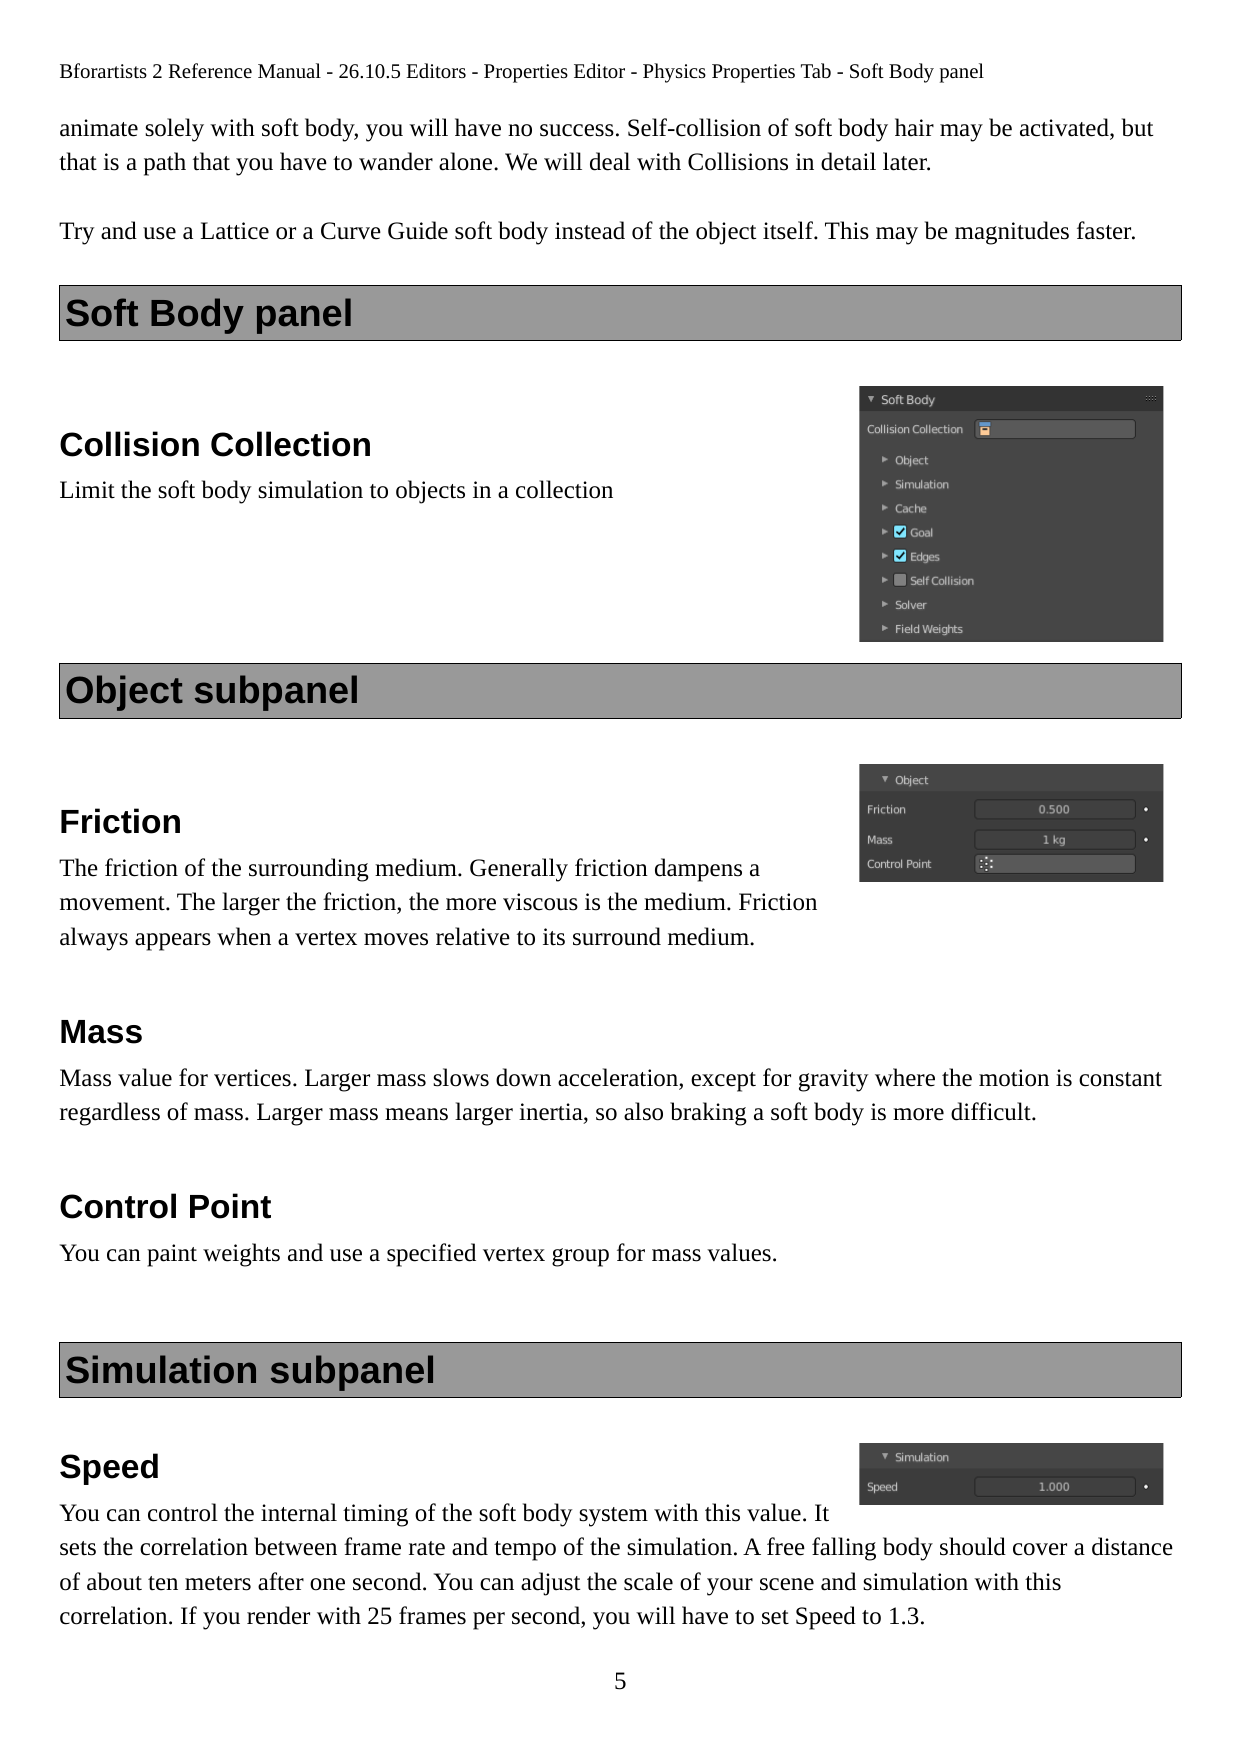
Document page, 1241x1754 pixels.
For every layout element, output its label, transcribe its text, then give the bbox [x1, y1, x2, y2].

text Try and use a Lattice or a Curve Guide soft body instead of the object itself. This may be magnitudes faster. [59, 216, 1181, 245]
subtitle [1164, 424, 1181, 463]
table_header Object subpanel [60, 664, 1181, 718]
subtitle Mass [59, 1012, 1181, 1050]
text Mass value for vertices. Larger mass slows down acceleration, except for gravity where the motion is constant regardless of mass. Larger mass means larger inertia, so also braking a soft body is more difficult. [59, 1063, 1181, 1126]
text You can paint weights and use a specified vertex group for mass values. [59, 1238, 1181, 1267]
text animate solely with soft body, you will have no success. Self-collision of soft body hair may be activated, but that is a path that you have to wander alone. We will deal with Collisions in detail later. [59, 113, 1181, 176]
subtitle Collision Collection [59, 424, 859, 463]
subtitle Friction [59, 802, 859, 841]
subtitle Control Point [59, 1187, 1181, 1226]
text The friction of the surrounding medium. Generally friction dampens a movement. The larger the friction, the more viscous is the medium. Friction always appears when a vertex moves relative to its surround medium. [59, 853, 1181, 951]
picture [859, 764, 1164, 882]
table_header Soft Body panel [60, 286, 1181, 340]
text You can control the internal timing of the soft body system with this value. It sets the correlation between frame rate and tempo of the simulation. A free falling body should cover a distance of about ten meters after one second. You can adjust the scale of your scene and simulation with this correlation. If you render with 25 frames per second, you will have to set Speed to 1.3. [59, 1498, 1181, 1630]
table_header Simulation subpanel [60, 1343, 1181, 1397]
subtitle [1164, 802, 1181, 841]
subtitle Speed [59, 1447, 859, 1485]
picture [859, 386, 1164, 642]
picture [859, 1443, 1164, 1505]
text Limit the soft body simulation to objects in a collection [59, 476, 859, 504]
subtitle [1164, 1447, 1181, 1485]
